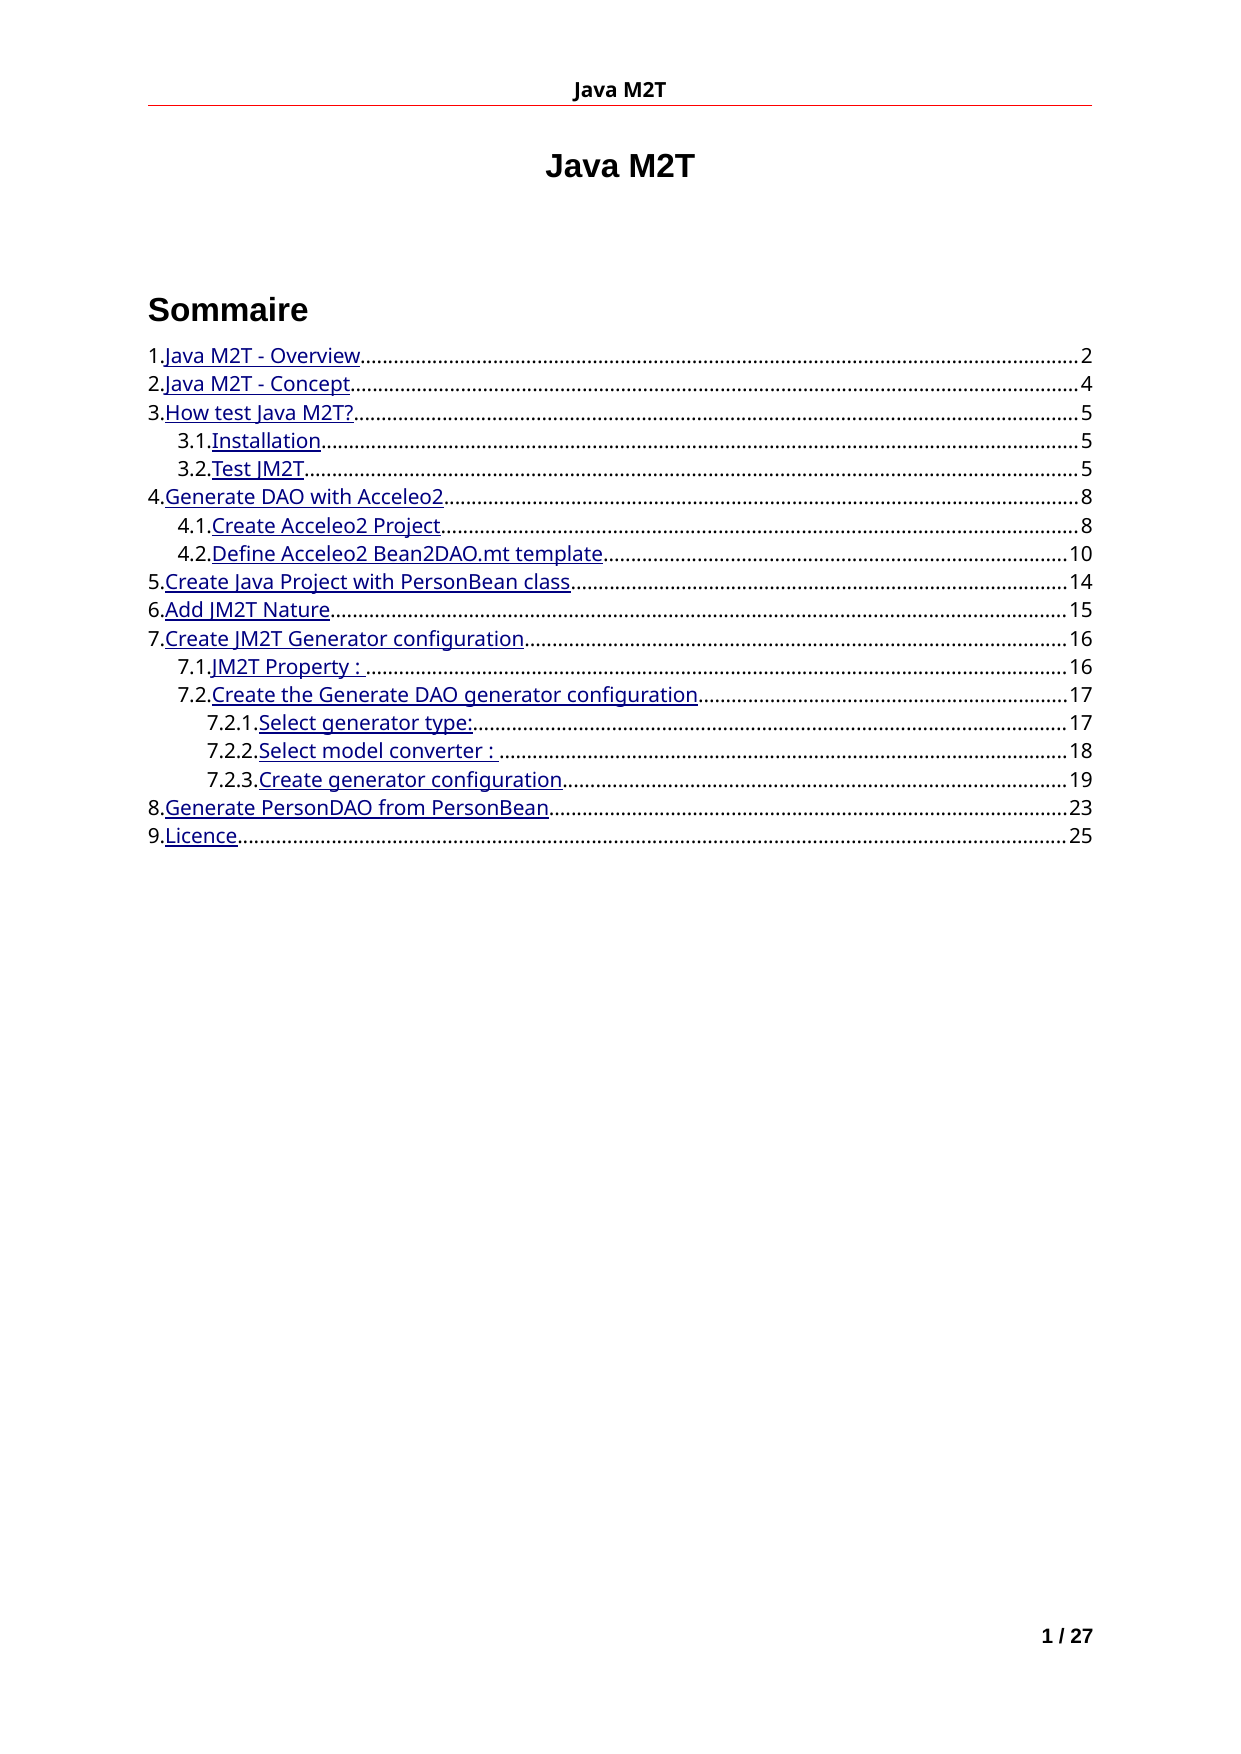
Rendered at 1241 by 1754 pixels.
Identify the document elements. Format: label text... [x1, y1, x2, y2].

text 1.Java M2T - Overview 2 [148, 341, 1092, 369]
text 3.2.Test JM2T 5 [177, 454, 1092, 482]
text 4.1.Create Acceleo2 Project 8 [177, 511, 1092, 539]
text 7.2.Create the Generate DAO generator configuration 17 [177, 680, 1092, 708]
text 9.Licence 25 [148, 821, 1092, 849]
text 7.Create JM2T Generator configuration 16 [148, 624, 1092, 652]
text 7.2.1.Select generator type: 17 [207, 708, 1092, 737]
text 2.Java M2T - Concept 4 [148, 369, 1092, 398]
text 5.Create Java Project with PersonBean class 14 [148, 567, 1092, 595]
text Java M2T [148, 148, 1092, 185]
text 7.2.3.Create generator configuration 19 [207, 765, 1092, 793]
text 4.2.Define Acceleo2 Bean2DAO.mt template 10 [177, 539, 1092, 567]
text 7.1.JM2T Property : 16 [177, 652, 1092, 680]
text 6.Add JM2T Nature 15 [148, 595, 1092, 624]
text 8.Generate PersonDAO from PersonBean 23 [148, 793, 1092, 821]
text 3.1.Installation 5 [177, 426, 1092, 454]
text 3.How test Java M2T? 5 [148, 398, 1092, 426]
text 4.Generate DAO with Acceleo2 8 [148, 482, 1092, 511]
text 7.2.2.Select model converter : 18 [207, 737, 1092, 765]
subtitle Sommaire [148, 292, 1092, 329]
